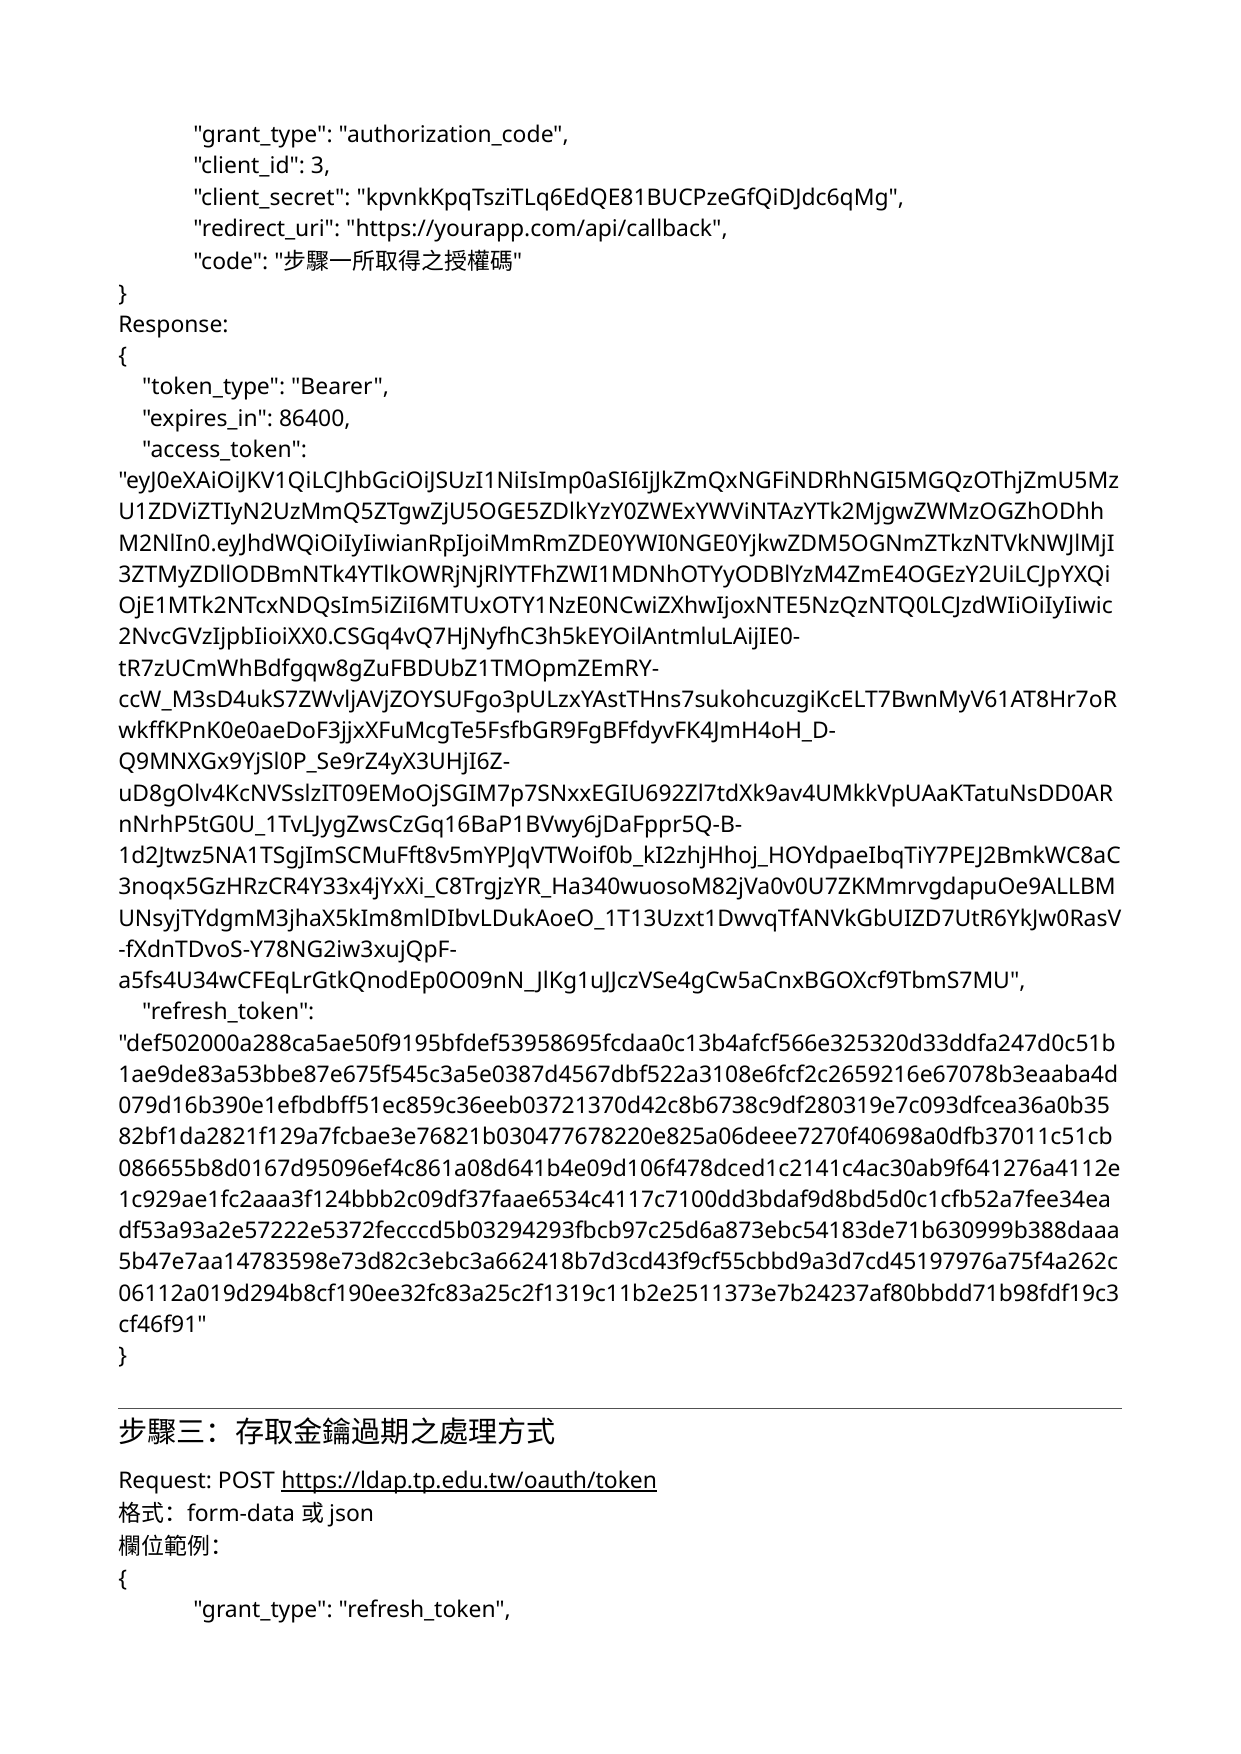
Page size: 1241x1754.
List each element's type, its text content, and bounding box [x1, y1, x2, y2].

text "access_token": "eyJ0eXAiOiJKV1QiLCJhbGciOiJSUzI1NiIsImp0aSI6IjJkZmQxNGFiNDRhNGI5MGQzOThjZmU5MzU1ZDViZTIyN2UzMmQ5ZTgwZjU5OGE5ZDlkYzY0ZWExYWViNTAzYTk2MjgwZWMzOGZhODhhM2NlIn0.eyJhdWQiOiIyIiwianRpIjoiMmRmZDE0YWI0NGE0YjkwZDM5OGNmZTkzNTVkNWJlMjI3ZTMyZDllODBmNTk4YTlkOWRjNjRlYTFhZWI1MDNhOTYyODBlYzM4ZmE4OGEzY2UiLCJpYXQiOjE1MTk2NTcxNDQsIm5iZiI6MTUxOTY1NzE0NCwiZXhwIjoxNTE5NzQzNTQ0LCJzdWIiOiIyIiwic2NvcGVzIjpbIioiXX0.CSGq4vQ7HjNyfhC3h5kEYOilAntmluLAijIE0-tR7zUCmWhBdfgqw8gZuFBDUbZ1TMOpmZEmRY-ccW_M3sD4ukS7ZWvljAVjZOYSUFgo3pULzxYAstTHns7sukohcuzgiKcELT7BwnMyV61AT8Hr7oRwkffKPnK0e0aeDoF3jjxXFuMcgTe5FsfbGR9FgBFfdyvFK4JmH4oH_D-Q9MNXGx9YjSl0P_Se9rZ4yX3UHjI6Z-uD8gOlv4KcNVSslzIT09EMoOjSGIM7p7SNxxEGIU692Zl7tdXk9av4UMkkVpUAaKTatuNsDD0ARnNrhP5tG0U_1TvLJygZwsCzGq16BaP1BVwy6jDaFppr5Q-B-1d2Jtwz5NA1TSgjImSCMuFft8v5mYPJqVTWoif0b_kI2zhjHhoj_HOYdpaeIbqTiY7PEJ2BmkWC8aC3noqx5GzHRzCR4Y33x4jYxXi_C8TrgjzYR_Ha340wuosoM82jVa0v0U7ZKMmrvgdapuOe9ALLBMUNsyjTYdgmM3jhaX5kIm8mlDIbvLDukAoeO_1T13Uzxt1DwvqTfANVkGbUIZD7UtR6YkJw0RasV-fXdnTDvoS-Y78NG2iw3xujQpF-a5fs4U34wCFEqLrGtkQnodEp0O09nN_JlKg1uJJczVSe4gCw5aCnxBGOXcf9TbmS7MU", [118, 433, 1122, 995]
text "grant_type": "authorization_code", [118, 118, 1122, 149]
text Response: [118, 308, 1122, 339]
text 步驟三：存取金鑰過期之處理方式 [118, 1409, 1122, 1451]
text { [118, 1561, 1122, 1593]
text "refresh_token": "def502000a288ca5ae50f9195bfdef53958695fcdaa0c13b4afcf566e325320d33ddfa247d0c51b1ae9de83a53bbe87e675f545c3a5e0387d4567dbf522a3108e6fcf2c2659216e67078b3eaaba4d079d16b390e1efbdbff51ec859c36eeb03721370d42c8b6738c9df280319e7c093dfcea36a0b3582bf1da2821f129a7fcbae3e76821b030477678220e825a06deee7270f40698a0dfb37011c51cb086655b8d0167d95096ef4c861a08d641b4e09d106f478dced1c2141c4ac30ab9f641276a4112e1c929ae1fc2aaa3f124bbb2c09df37faae6534c4117c7100dd3bdaf9d8bd5d0c1cfb52a7fee34eadf53a93a2e57222e5372fecccd5b03294293fbcb97c25d6a873ebc54183de71b630999b388daaa5b47e7aa14783598e73d82c3ebc3a662418b7d3cd43f9cf55cbbd9a3d7cd45197976a75f4a262c06112a019d294b8cf190ee32fc83a25c2f1319c11b2e2511373e7b24237af80bbdd71b98fdf19c3cf46f91" [118, 995, 1122, 1339]
text "token_type": "Bearer", [118, 370, 1122, 401]
text 欄位範例： [118, 1528, 1122, 1561]
text "grant_type": "refresh_token", [118, 1593, 1122, 1624]
text 格式：form-data 或 json [118, 1495, 1122, 1528]
text "client_secret": "kpvnkKpqTsziTLq6EdQE81BUCPzeGfQiDJdc6qMg", [118, 181, 1122, 212]
text { [118, 339, 1122, 370]
text "expires_in": 86400, [118, 401, 1122, 433]
text "client_id": 3, [118, 149, 1122, 181]
text "redirect_uri": "https://yourapp.com/api/callback", [118, 212, 1122, 243]
text } [118, 1339, 1122, 1370]
text } [118, 276, 1122, 308]
text Request: POST https://ldap.tp.edu.tw/oauth/token [118, 1464, 1122, 1495]
text "code": "步驟一所取得之授權碼" [118, 243, 1122, 276]
